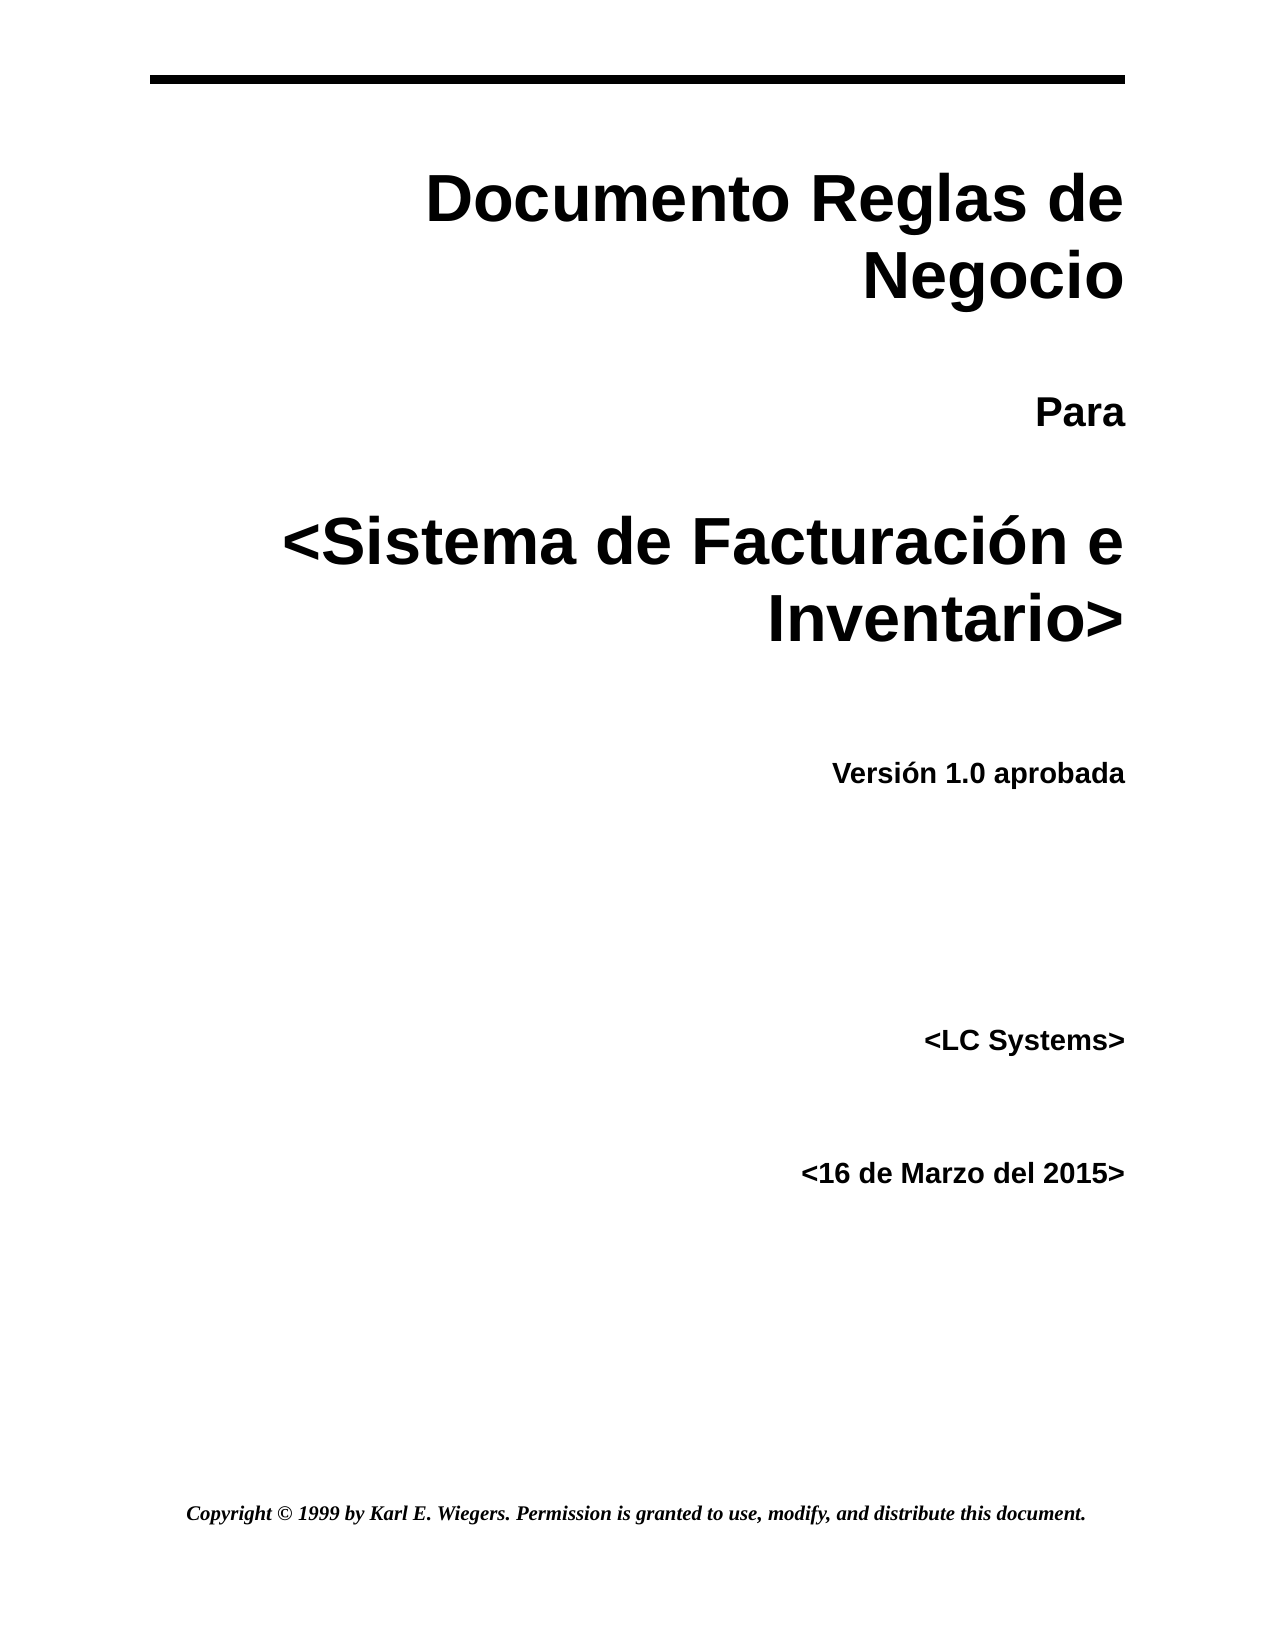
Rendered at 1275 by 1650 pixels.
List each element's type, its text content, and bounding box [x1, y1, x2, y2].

subtitle Documento Reglas de Negocio [150, 159, 1125, 313]
subtitle Para [150, 388, 1125, 436]
text <LC Systems> [150, 1023, 1125, 1056]
subtitle <Sistema de Facturación e Inventario> [150, 502, 1125, 656]
text <16 de Marzo del 2015> [150, 1156, 1125, 1190]
text Versión 1.0 aprobada [150, 756, 1125, 789]
